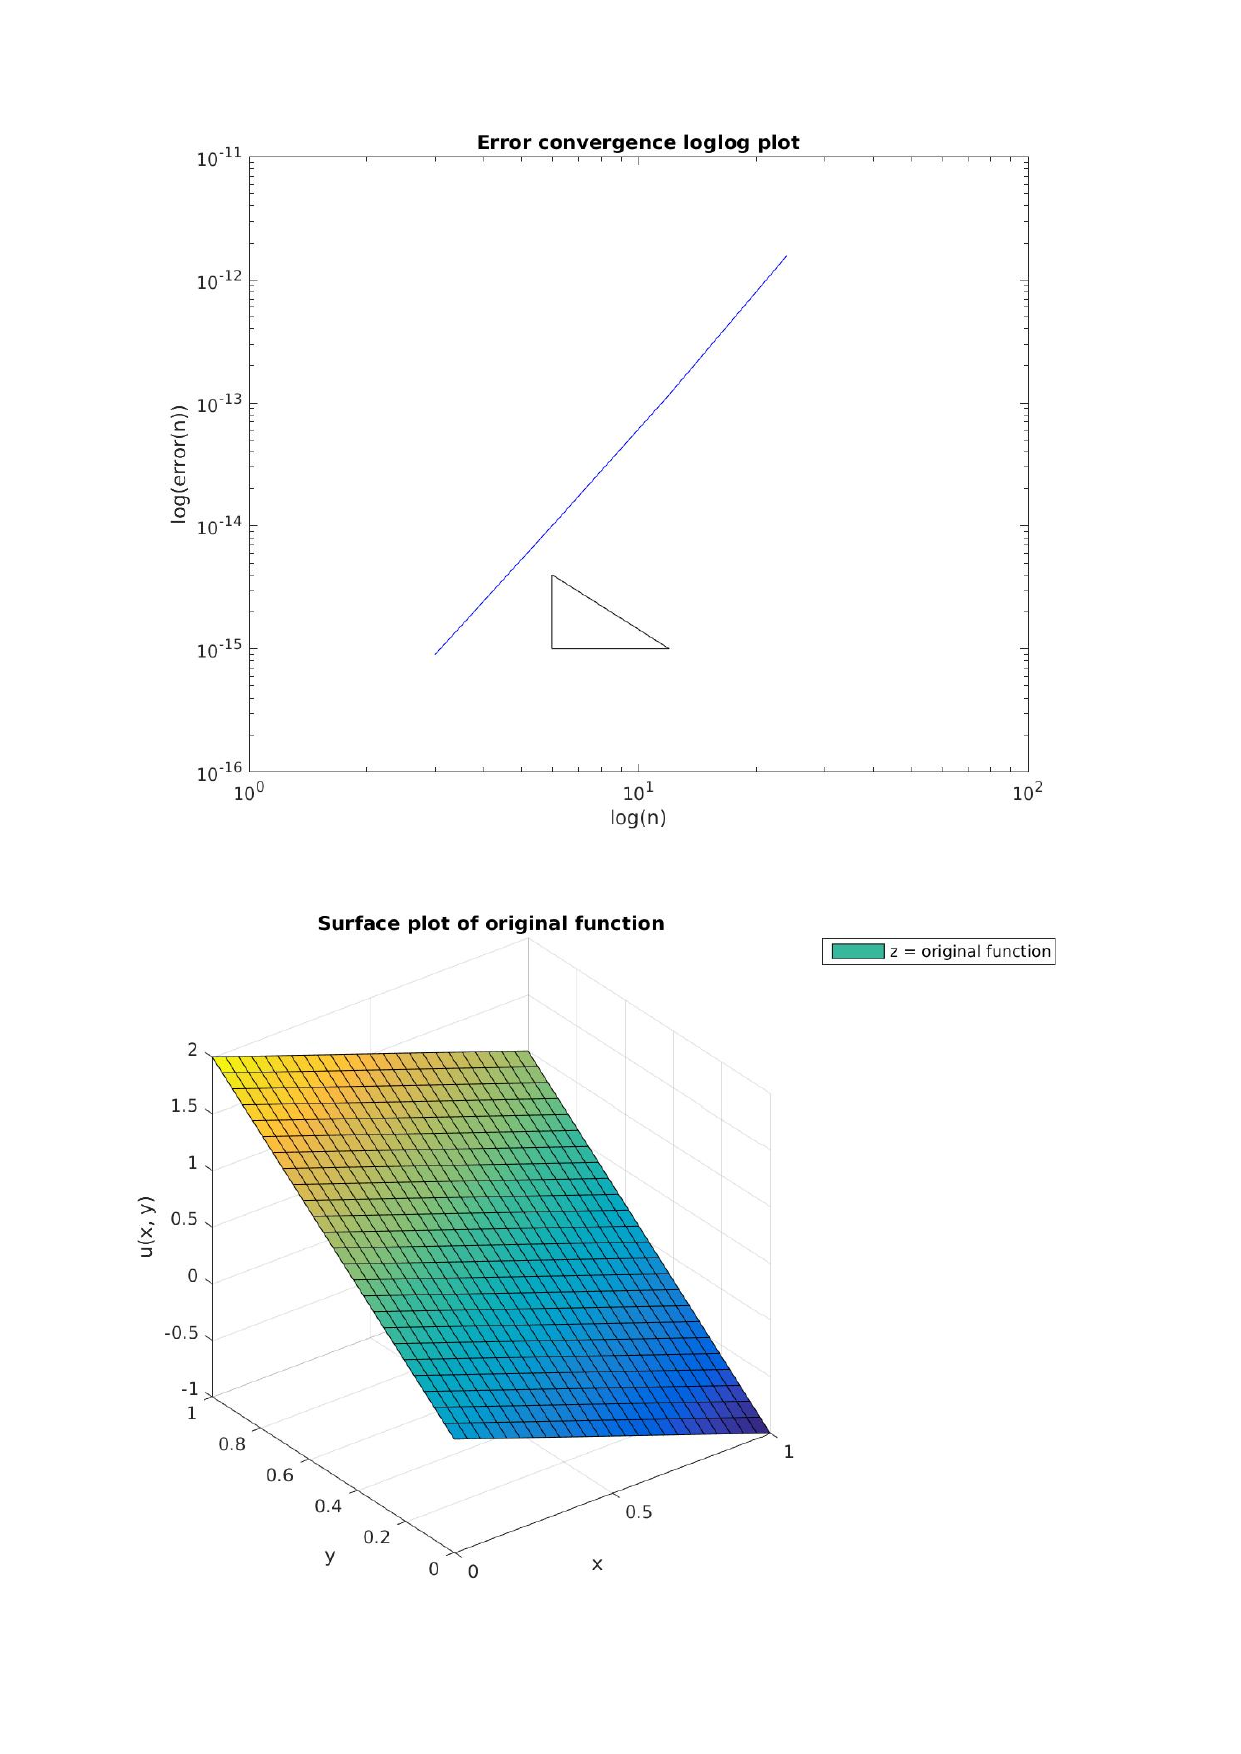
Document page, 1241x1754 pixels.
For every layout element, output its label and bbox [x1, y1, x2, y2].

picture [118, 100, 1123, 854]
picture [118, 882, 1123, 1635]
